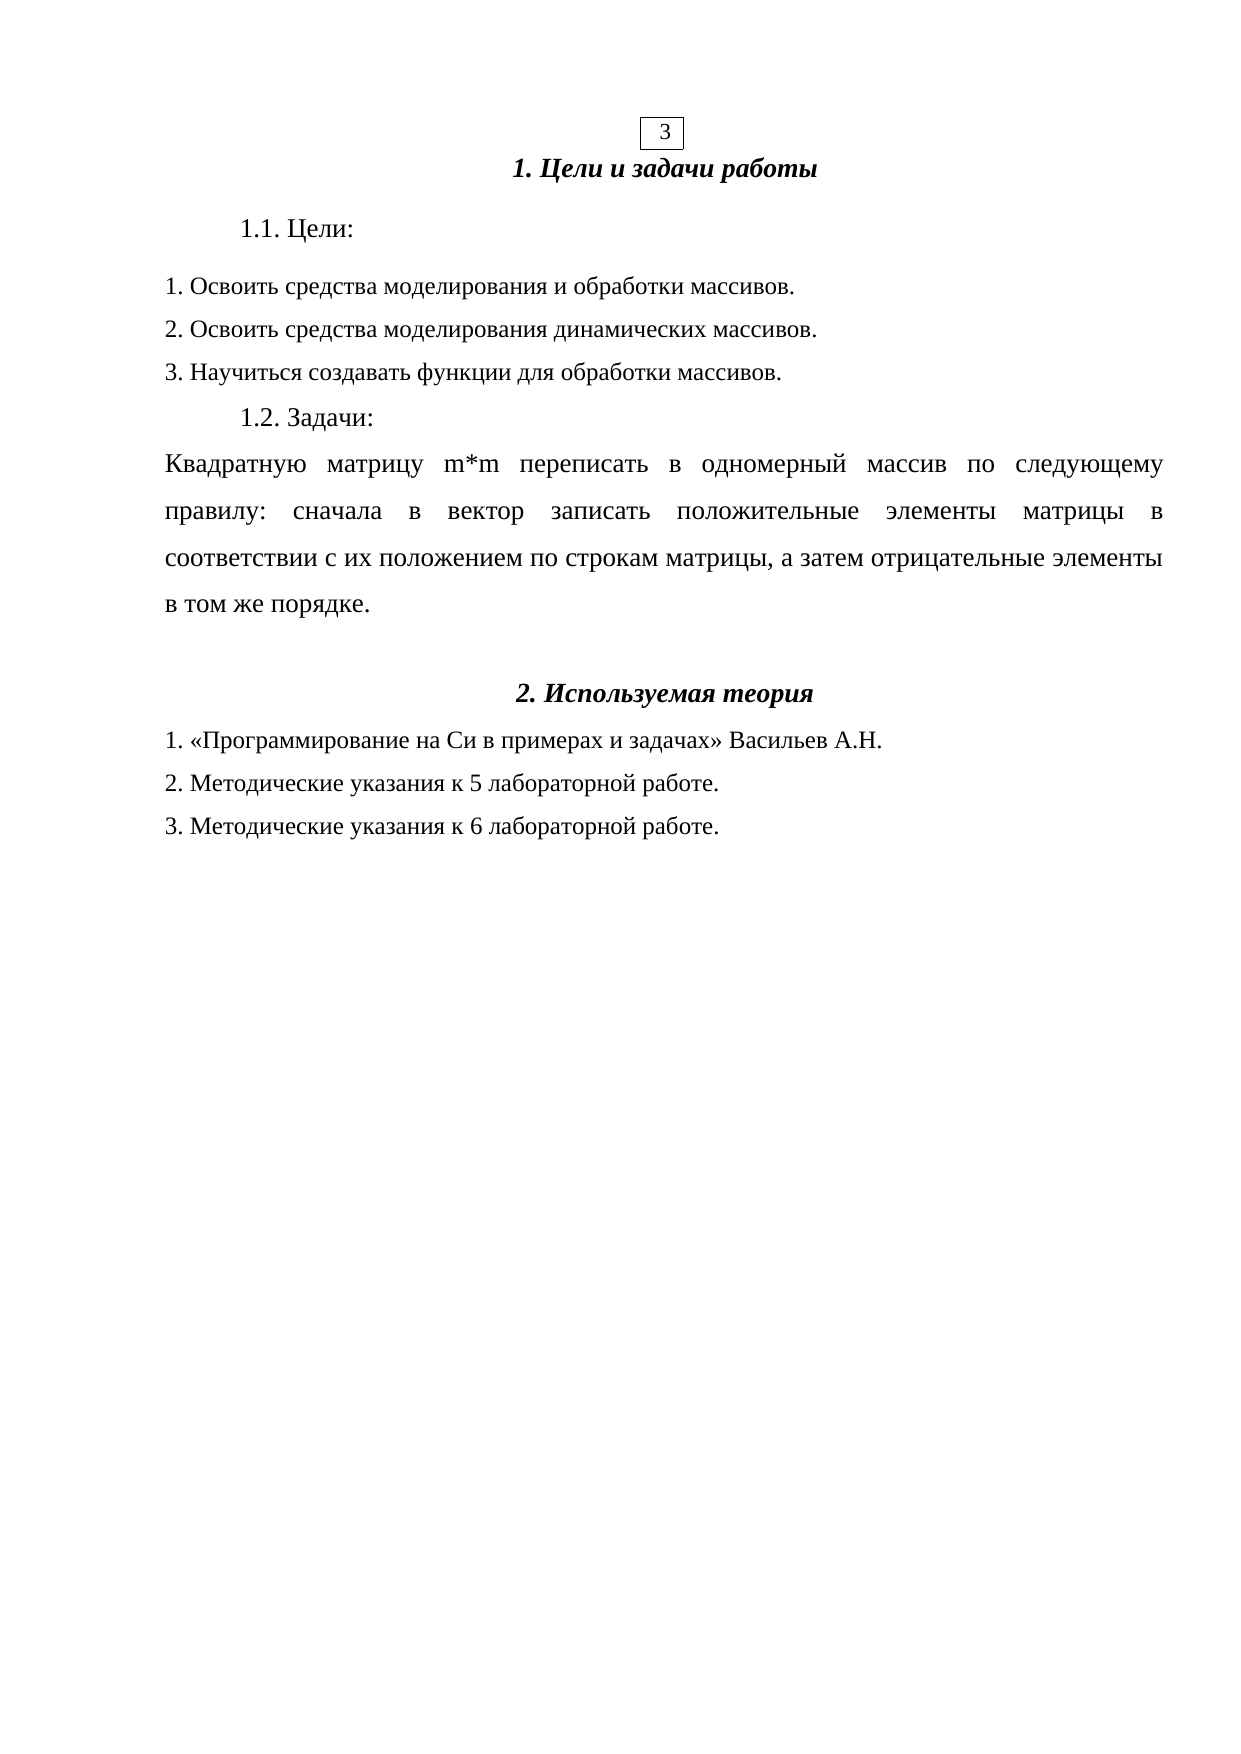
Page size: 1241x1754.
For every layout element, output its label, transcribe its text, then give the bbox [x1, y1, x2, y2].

subtitle 1. Цели и задачи работы [164, 152, 1165, 184]
text 2. Освоить средства моделирования динамических массивов. [164, 314, 1165, 343]
subtitle 2. Используемая теория [164, 677, 1165, 709]
text Квадратную матрицу m*m переписать в одномерный массив по следующему правилу: сначала в вектор записать положительные элементы матрицы в соответствии с их положением по строкам матрицы, а затем отрицательные элементы в том же порядке. [164, 447, 1165, 618]
subtitle 1.2. Задачи: [164, 401, 1165, 432]
text 3. Методические указания к 6 лабораторной работе. [164, 811, 1165, 840]
subtitle 1.1. Цели: [164, 212, 1165, 243]
text 1. Освоить средства моделирования и обработки массивов. [164, 271, 1165, 300]
text 3. Научиться создавать функции для обработки массивов. [164, 357, 1165, 386]
text 2. Методические указания к 5 лабораторной работе. [164, 768, 1165, 797]
text 1. «Программирование на Си в примерах и задачах» Васильев А.Н. [164, 725, 1165, 754]
